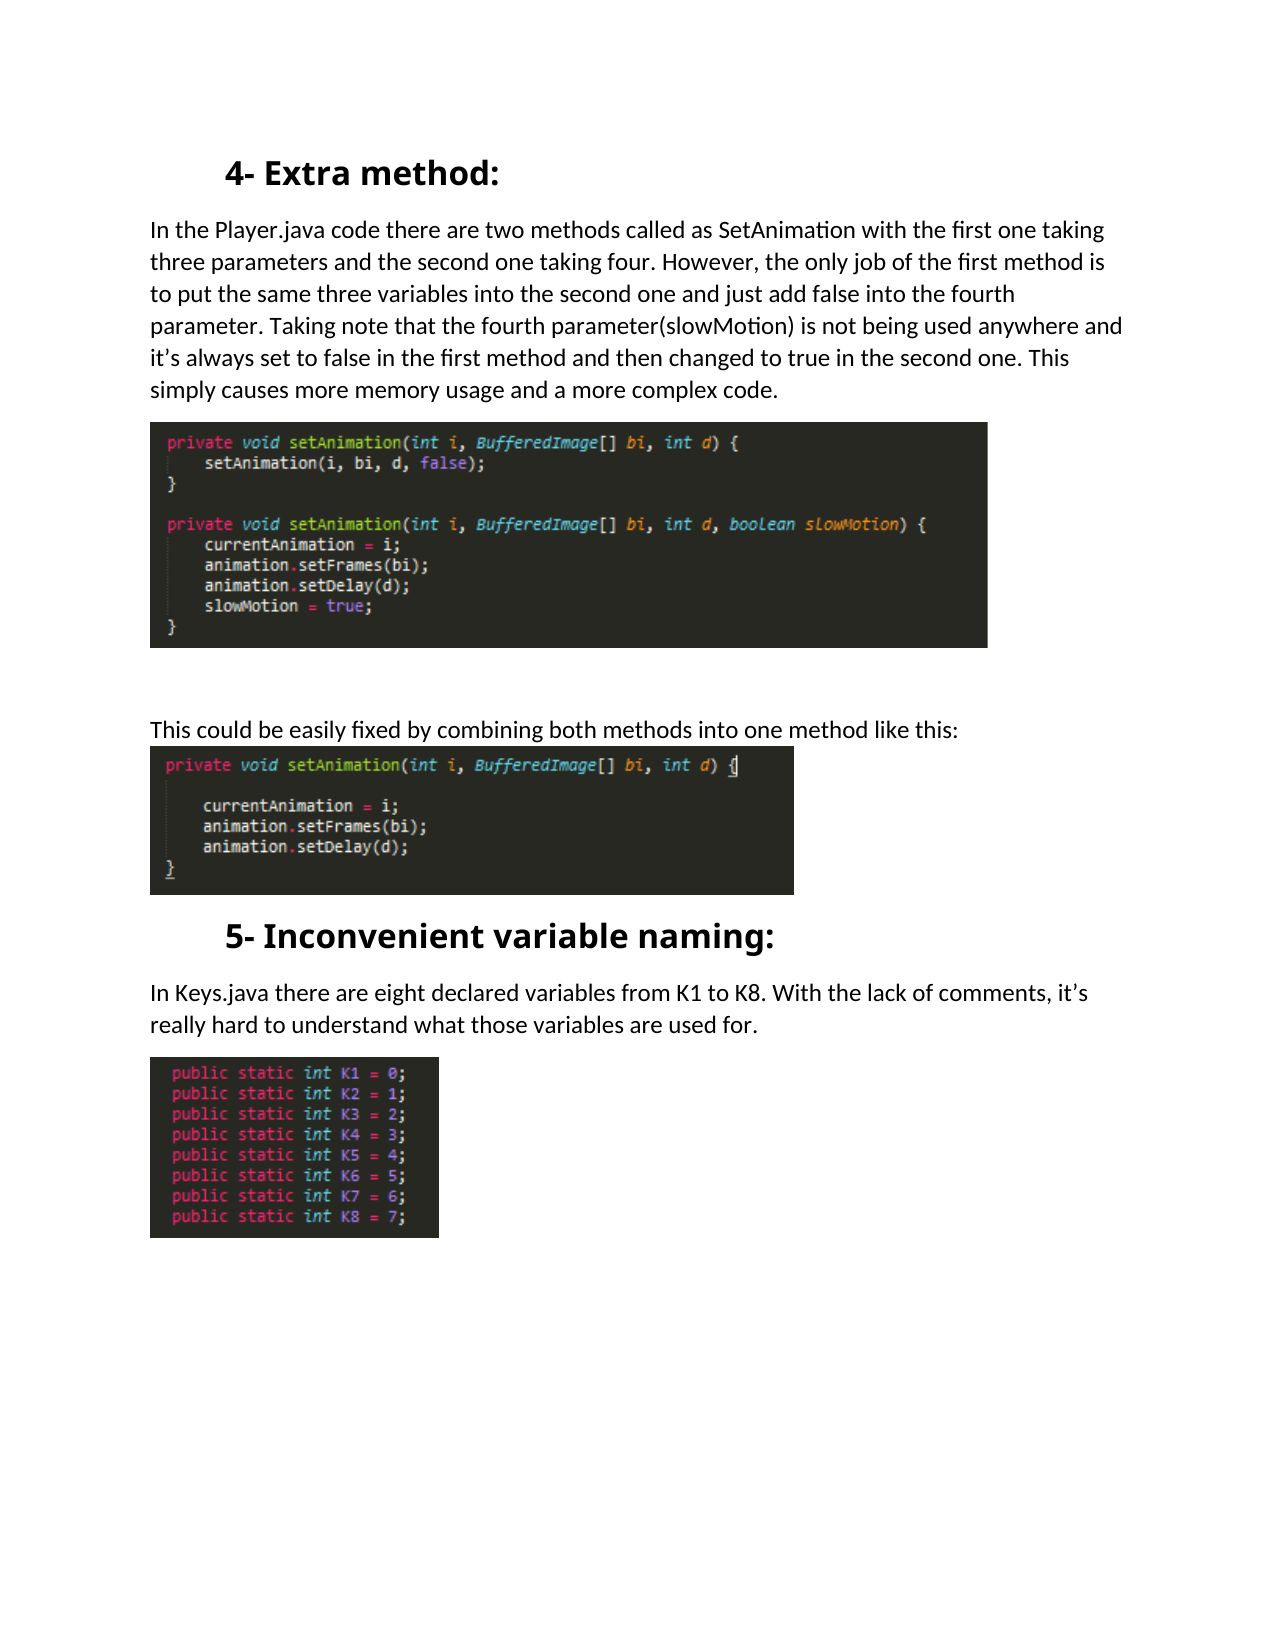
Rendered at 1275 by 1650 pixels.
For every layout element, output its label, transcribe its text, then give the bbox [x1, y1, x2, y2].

text In Keys.java there are eight declared variables from K1 to K8. With the lack of comments, it’s really hard to understand what those variables are used for. [150, 977, 1125, 1039]
text 5- Inconvenient variable naming: [150, 913, 1125, 958]
text In the Player.java code there are two methods called as SetAnimation with the first one taking three parameters and the second one taking four. However, the only job of the first method is to put the same three variables into the second one and just add false into the fourth parameter. Taking note that the fourth parameter(slowMotion) is not being used anywhere and it’s always set to false in the first method and then changed to true in the second one. This simply causes more memory usage and a more complex code. [150, 214, 1125, 405]
text This could be easily fixed by combining both methods into one method like this: [150, 714, 1125, 895]
text 4- Extra method: [150, 150, 1125, 195]
